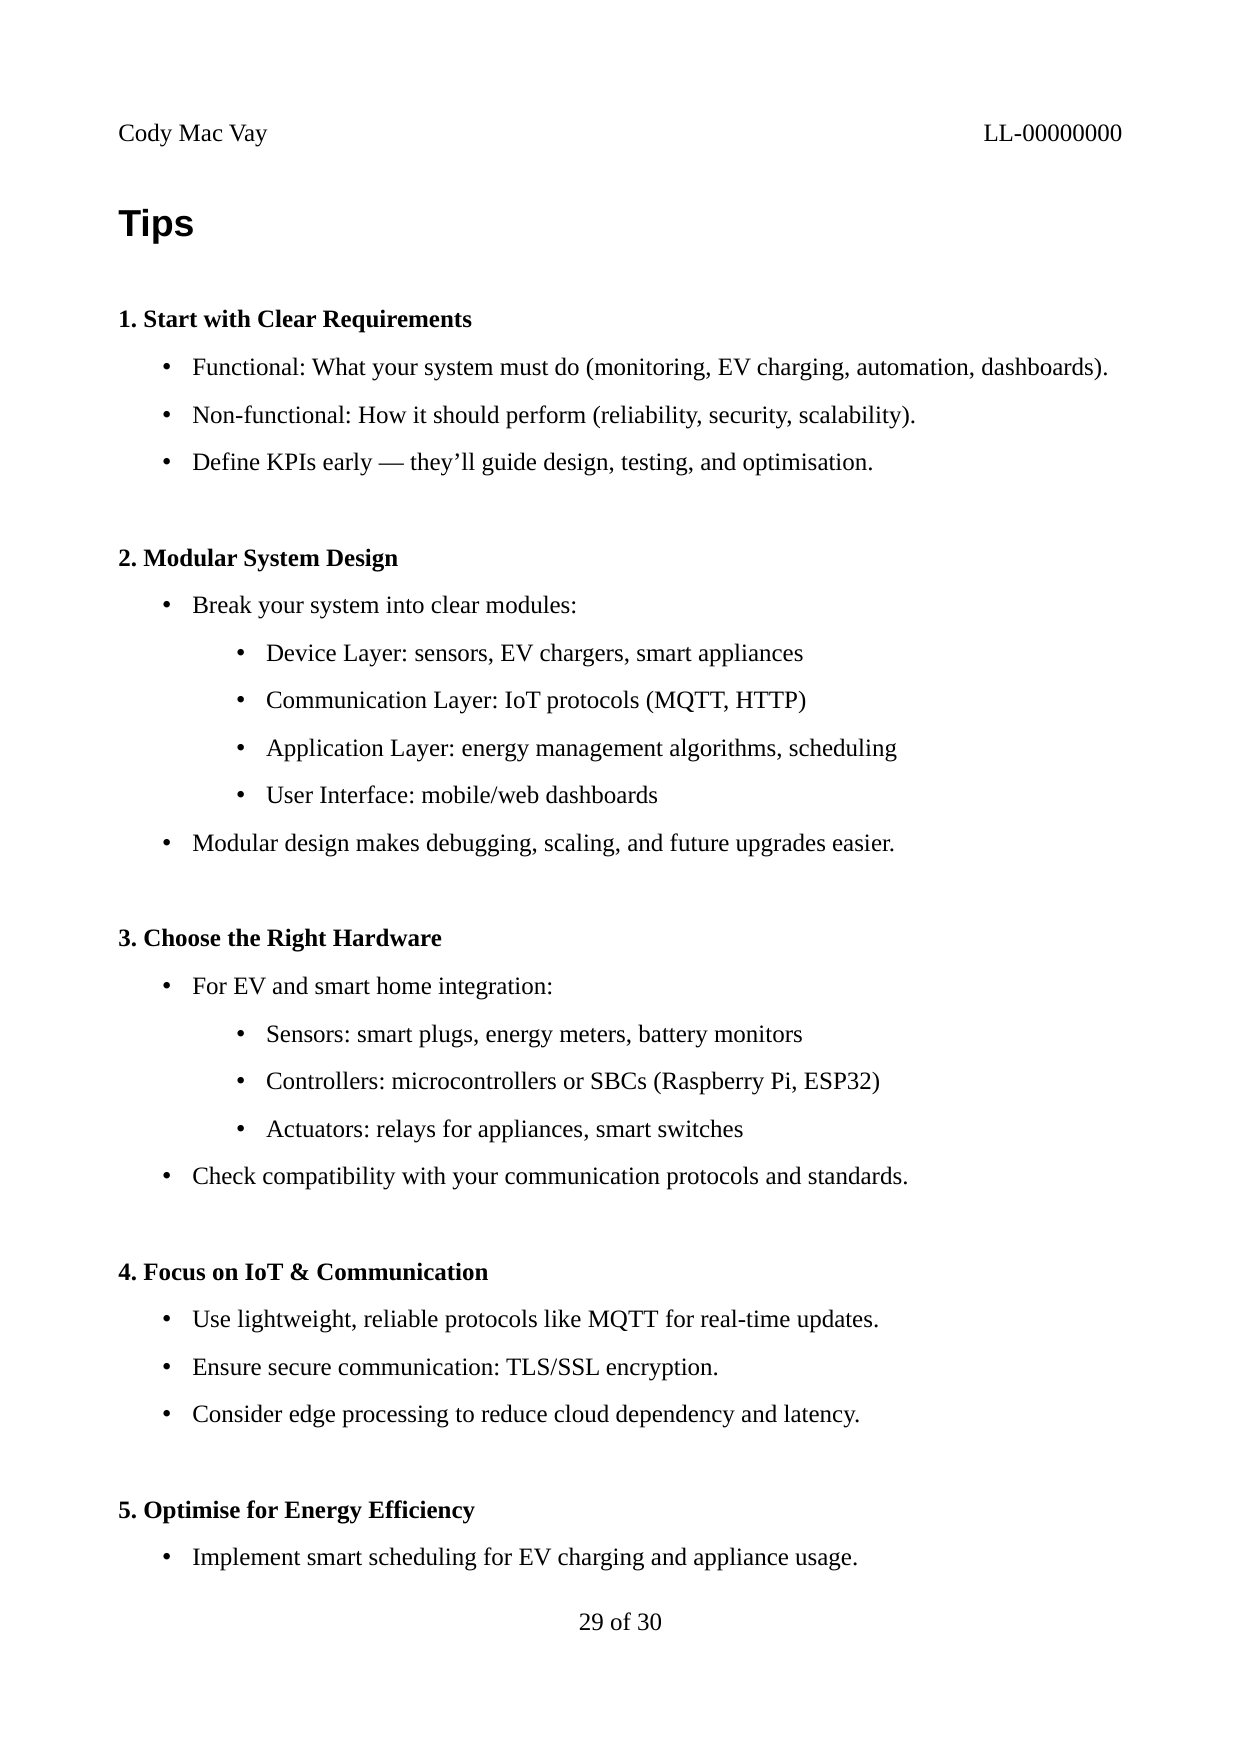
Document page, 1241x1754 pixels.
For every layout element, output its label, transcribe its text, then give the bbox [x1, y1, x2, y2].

text 2. Modular System Design [118, 543, 1122, 571]
text 4. Focus on IoT & Communication [118, 1257, 1122, 1285]
list User Interface: mobile/web dashboards [236, 781, 1122, 809]
text 1. Start with Clear Requirements [118, 304, 1122, 333]
list Actuators: relays for appliances, smart switches [236, 1114, 1122, 1143]
list Ensure secure communication: TLS/SSL encryption. [162, 1352, 1122, 1381]
list Communication Layer: IoT protocols (MQTT, HTTP) [236, 685, 1122, 714]
list Modular design makes debugging, scaling, and future upgrades easier. [162, 828, 1122, 857]
list For EV and smart home integration: [162, 971, 1122, 1000]
list Define KPIs early — they’ll guide design, testing, and optimisation. [162, 447, 1122, 476]
list Consider edge processing to reduce cloud dependency and latency. [162, 1399, 1122, 1428]
list Functional: What your system must do (monitoring, EV charging, automation, dashboards). [162, 352, 1122, 381]
list Device Layer: sensors, EV chargers, smart appliances [236, 638, 1122, 667]
list Check compatibility with your communication protocols and standards. [162, 1161, 1122, 1190]
list Sensors: smart plugs, energy meters, battery monitors [236, 1019, 1122, 1047]
text 5. Optimise for Energy Efficiency [118, 1495, 1122, 1523]
list Controllers: microcontrollers or SBCs (Raspberry Pi, ESP32) [236, 1066, 1122, 1095]
list Use lightweight, reliable protocols like MQTT for real-time updates. [162, 1304, 1122, 1333]
list Application Layer: energy management algorithms, scheduling [236, 733, 1122, 762]
list Implement smart scheduling for EV charging and appliance usage. [162, 1542, 1122, 1571]
list Non-functional: How it should perform (reliability, security, scalability). [162, 400, 1122, 428]
subtitle Tips [118, 201, 1122, 244]
list Break your system into clear modules: [162, 590, 1122, 619]
text 3. Choose the Right Hardware [118, 923, 1122, 952]
